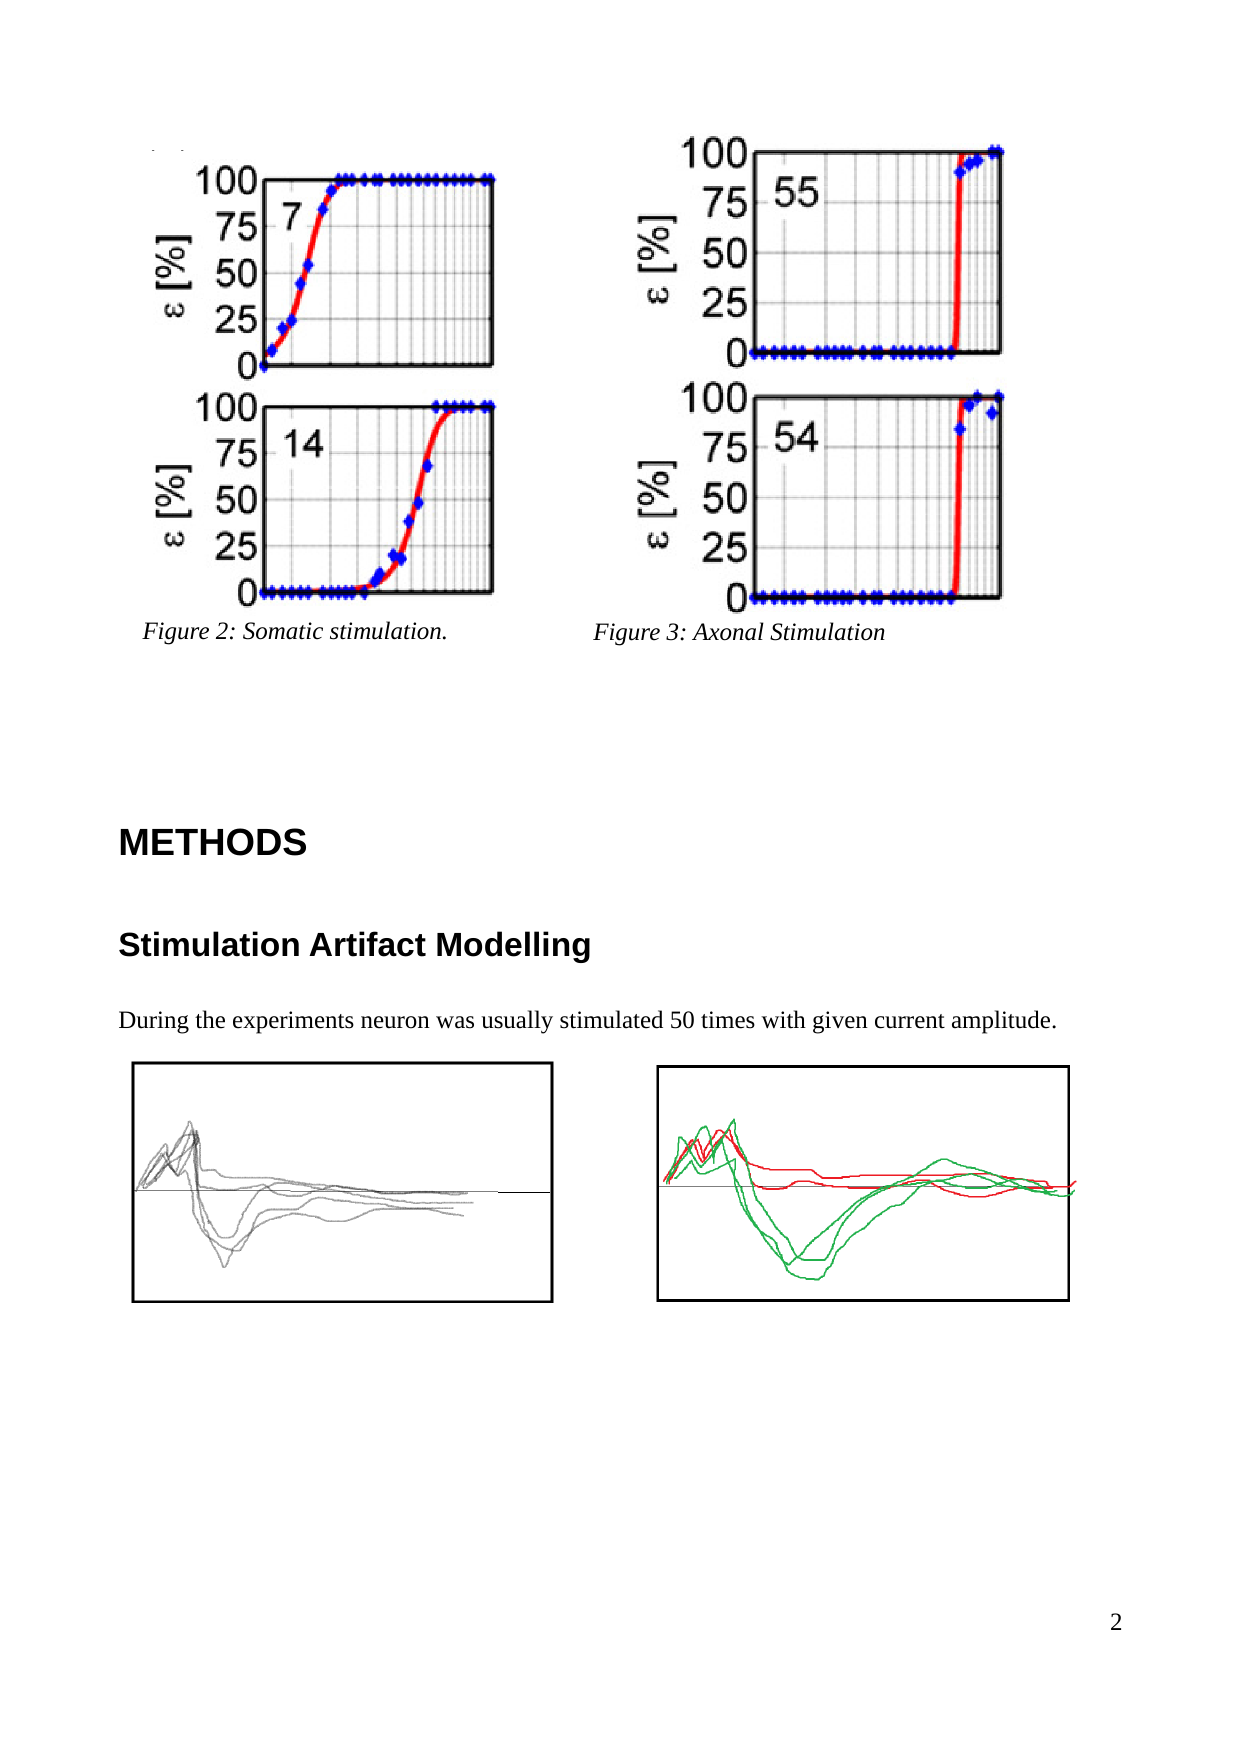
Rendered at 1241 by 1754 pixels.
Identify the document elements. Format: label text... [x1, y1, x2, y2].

picture [120, 1042, 582, 1321]
subtitle METHODS [118, 819, 1122, 863]
picture [142, 150, 542, 616]
picture [635, 1036, 1096, 1330]
text Figure 3: Axonal Stimulation [593, 617, 1028, 646]
picture [593, 133, 1065, 617]
subtitle Stimulation Artifact Modelling [118, 925, 1122, 964]
text Figure 2: Somatic stimulation. [142, 616, 541, 645]
text During the experiments neuron was usually stimulated 50 times with given current amplitude. [118, 1005, 1122, 1034]
